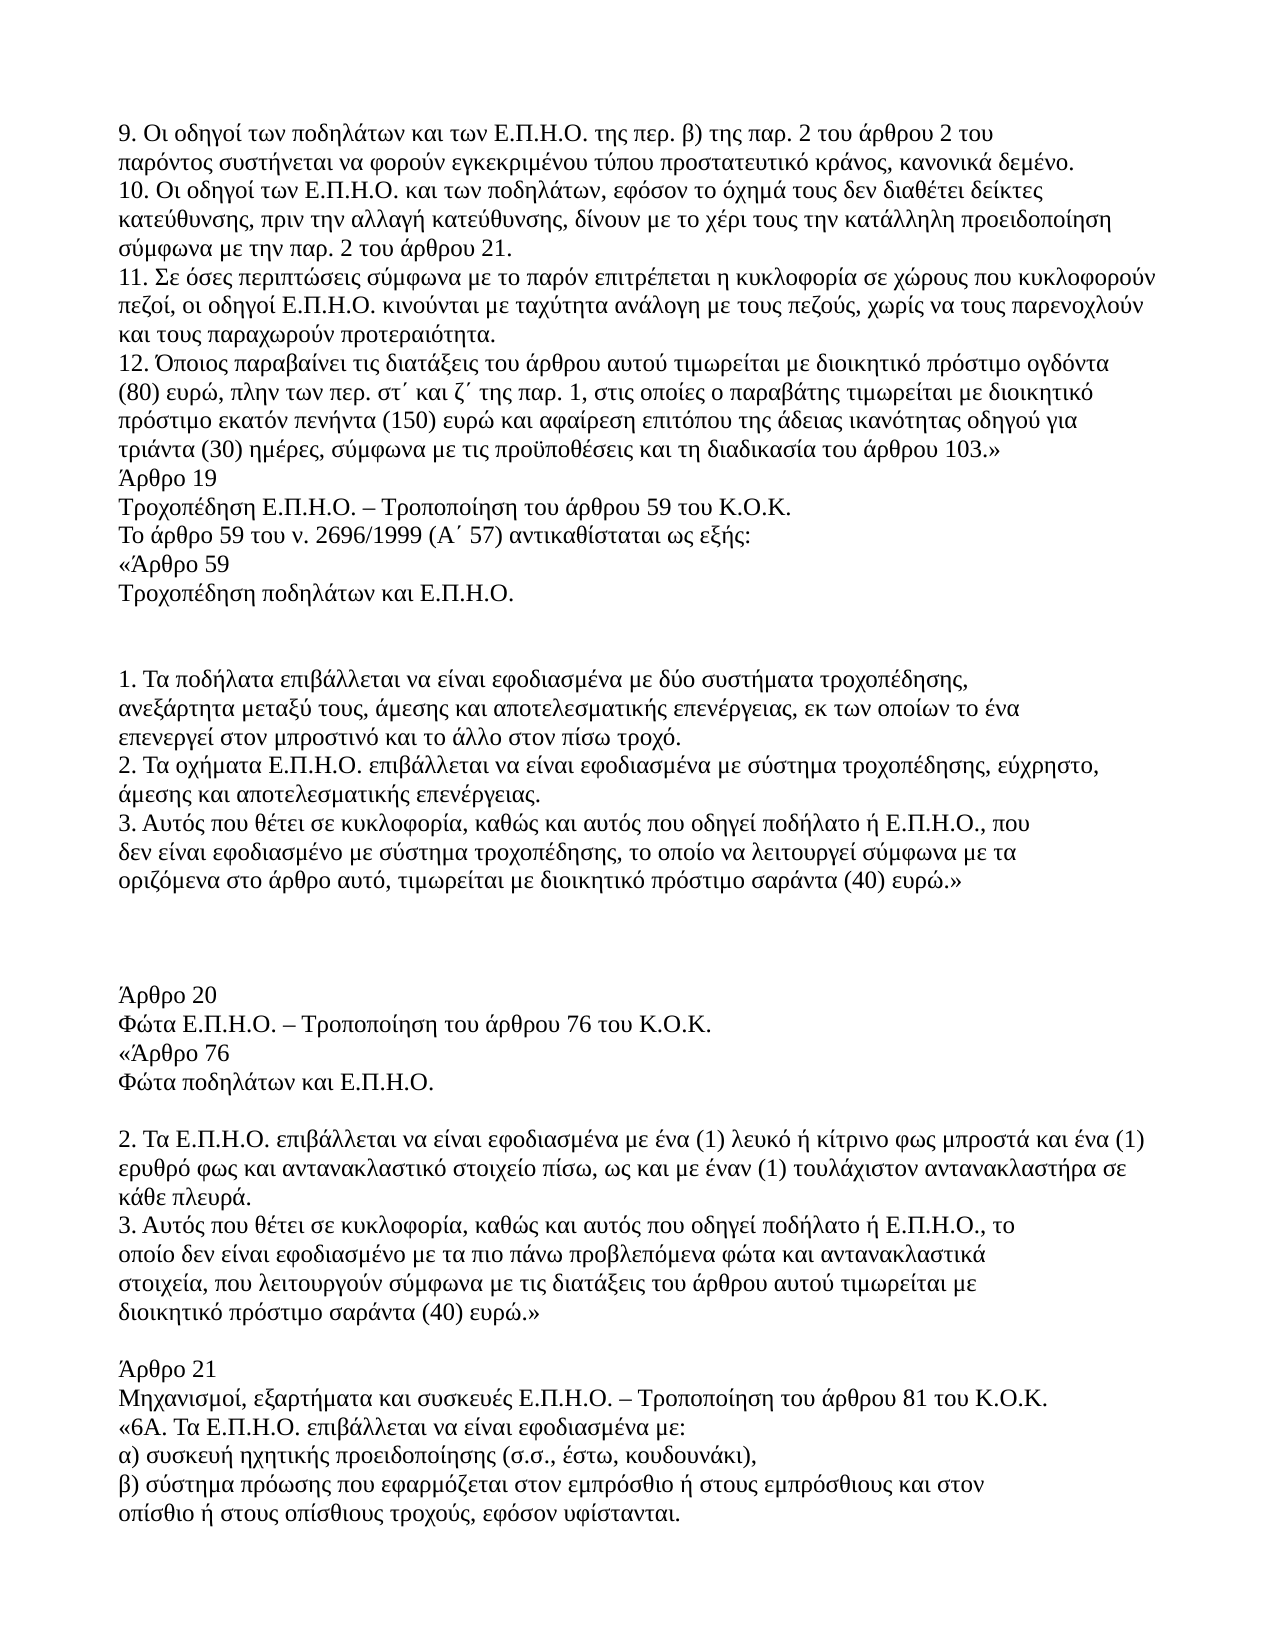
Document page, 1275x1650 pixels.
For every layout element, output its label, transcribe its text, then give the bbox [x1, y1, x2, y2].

text 2. Τα Ε.Π.Η.Ο. επιβάλλεται να είναι εφοδιασμένα με ένα (1) λευκό ή κίτρινο φως μπροστά και ένα (1) ερυθρό φως και αντανακλαστικό στοιχείο πίσω, ως και με έναν (1) τουλάχιστον αντανακλαστήρα σε κάθε πλευρά. [118, 1124, 1157, 1211]
text β) σύστημα πρόωσης που εφαρμόζεται στον εμπρόσθιο ή στους εμπρόσθιους και στον [118, 1469, 1157, 1498]
text «6Α. Τα Ε.Π.Η.Ο. επιβάλλεται να είναι εφοδιασμένα με: [118, 1412, 1157, 1441]
text οριζόμενα στο άρθρο αυτό, τιμωρείται με διοικητικό πρόστιμο σαράντα (40) ευρώ.» [118, 866, 1157, 894]
text Τροχοπέδηση Ε.Π.Η.Ο. – Τροποποίηση του άρθρου 59 του Κ.Ο.Κ. [118, 492, 1157, 521]
text 12. Όποιος παραβαίνει τις διατάξεις του άρθρου αυτού τιμωρείται με διοικητικό πρόστιμο ογδόντα (80) ευρώ, πλην των περ. στ΄ και ζ΄ της παρ. 1, στις οποίες ο παραβάτης τιμωρείται με διοικητικό πρόστιμο εκατόν πενήντα (150) ευρώ και αφαίρεση επιτόπου της άδειας ικανότητας οδηγού για τριάντα (30) ημέρες, σύμφωνα με τις προϋποθέσεις και τη διαδικασία του άρθρου 103.» [118, 348, 1157, 463]
text 2. Τα οχήματα Ε.Π.Η.Ο. επιβάλλεται να είναι εφοδιασμένα με σύστημα τροχοπέδησης, εύχρηστο, άμεσης και αποτελεσματικής επενέργειας. [118, 751, 1157, 808]
text 1. Τα ποδήλατα επιβάλλεται να είναι εφοδιασμένα με δύο συστήματα τροχοπέδησης, [118, 664, 1157, 693]
text 3. Αυτός που θέτει σε κυκλοφορία, καθώς και αυτός που οδηγεί ποδήλατο ή Ε.Π.Η.Ο., που [118, 808, 1157, 837]
text Φώτα Ε.Π.Η.Ο. – Τροποποίηση του άρθρου 76 του Κ.Ο.Κ. [118, 1009, 1157, 1038]
text Φώτα ποδηλάτων και Ε.Π.Η.Ο. [118, 1067, 1157, 1096]
text «Άρθρο 76 [118, 1038, 1157, 1067]
text 10. Οι οδηγοί των Ε.Π.Η.Ο. και των ποδηλάτων, εφόσον το όχημά τους δεν διαθέτει δείκτες κατεύθυνσης, πριν την αλλαγή κατεύθυνσης, δίνουν με το χέρι τους την κατάλληλη προειδοποίηση σύμφωνα με την παρ. 2 του άρθρου 21. [118, 176, 1157, 262]
text Μηχανισμοί, εξαρτήματα και συσκευές Ε.Π.Η.Ο. – Τροποποίηση του άρθρου 81 του Κ.Ο.Κ. [118, 1383, 1157, 1412]
text α) συσκευή ηχητικής προειδοποίησης (σ.σ., έστω, κουδουνάκι), [118, 1441, 1157, 1469]
text επενεργεί στον μπροστινό και το άλλο στον πίσω τροχό. [118, 722, 1157, 751]
text δεν είναι εφοδιασμένο με σύστημα τροχοπέδησης, το οποίο να λειτουργεί σύμφωνα με τα [118, 837, 1157, 866]
text ανεξάρτητα μεταξύ τους, άμεσης και αποτελεσματικής επενέργειας, εκ των οποίων το ένα [118, 693, 1157, 722]
text παρόντος συστήνεται να φορούν εγκεκριμένου τύπου προστατευτικό κράνος, κανονικά δεμένο. [118, 147, 1157, 176]
text οποίο δεν είναι εφοδιασμένο με τα πιο πάνω προβλεπόμενα φώτα και αντανακλαστικά [118, 1239, 1157, 1268]
text «Άρθρο 59 [118, 549, 1157, 578]
text 9. Οι οδηγοί των ποδηλάτων και των Ε.Π.Η.Ο. της περ. β) της παρ. 2 του άρθρου 2 του [118, 118, 1157, 147]
text Άρθρο 19 [118, 463, 1157, 492]
text Άρθρο 20 [118, 981, 1157, 1009]
text οπίσθιο ή στους οπίσθιους τροχούς, εφόσον υφίστανται. [118, 1498, 1157, 1527]
text Το άρθρο 59 του ν. 2696/1999 (Α΄ 57) αντικαθίσταται ως εξής: [118, 521, 1157, 549]
text 3. Αυτός που θέτει σε κυκλοφορία, καθώς και αυτός που οδηγεί ποδήλατο ή Ε.Π.Η.Ο., το [118, 1211, 1157, 1239]
text διοικητικό πρόστιμο σαράντα (40) ευρώ.» [118, 1297, 1157, 1326]
text 11. Σε όσες περιπτώσεις σύμφωνα με το παρόν επιτρέπεται η κυκλοφορία σε χώρους που κυκλοφορούν πεζοί, οι οδηγοί Ε.Π.Η.Ο. κινούνται με ταχύτητα ανάλογη με τους πεζούς, χωρίς να τους παρενοχλούν και τους παραχωρούν προτεραιότητα. [118, 262, 1157, 348]
text στοιχεία, που λειτουργούν σύμφωνα με τις διατάξεις του άρθρου αυτού τιμωρείται με [118, 1268, 1157, 1297]
text Τροχοπέδηση ποδηλάτων και Ε.Π.Η.Ο. [118, 578, 1157, 607]
text Άρθρο 21 [118, 1354, 1157, 1383]
